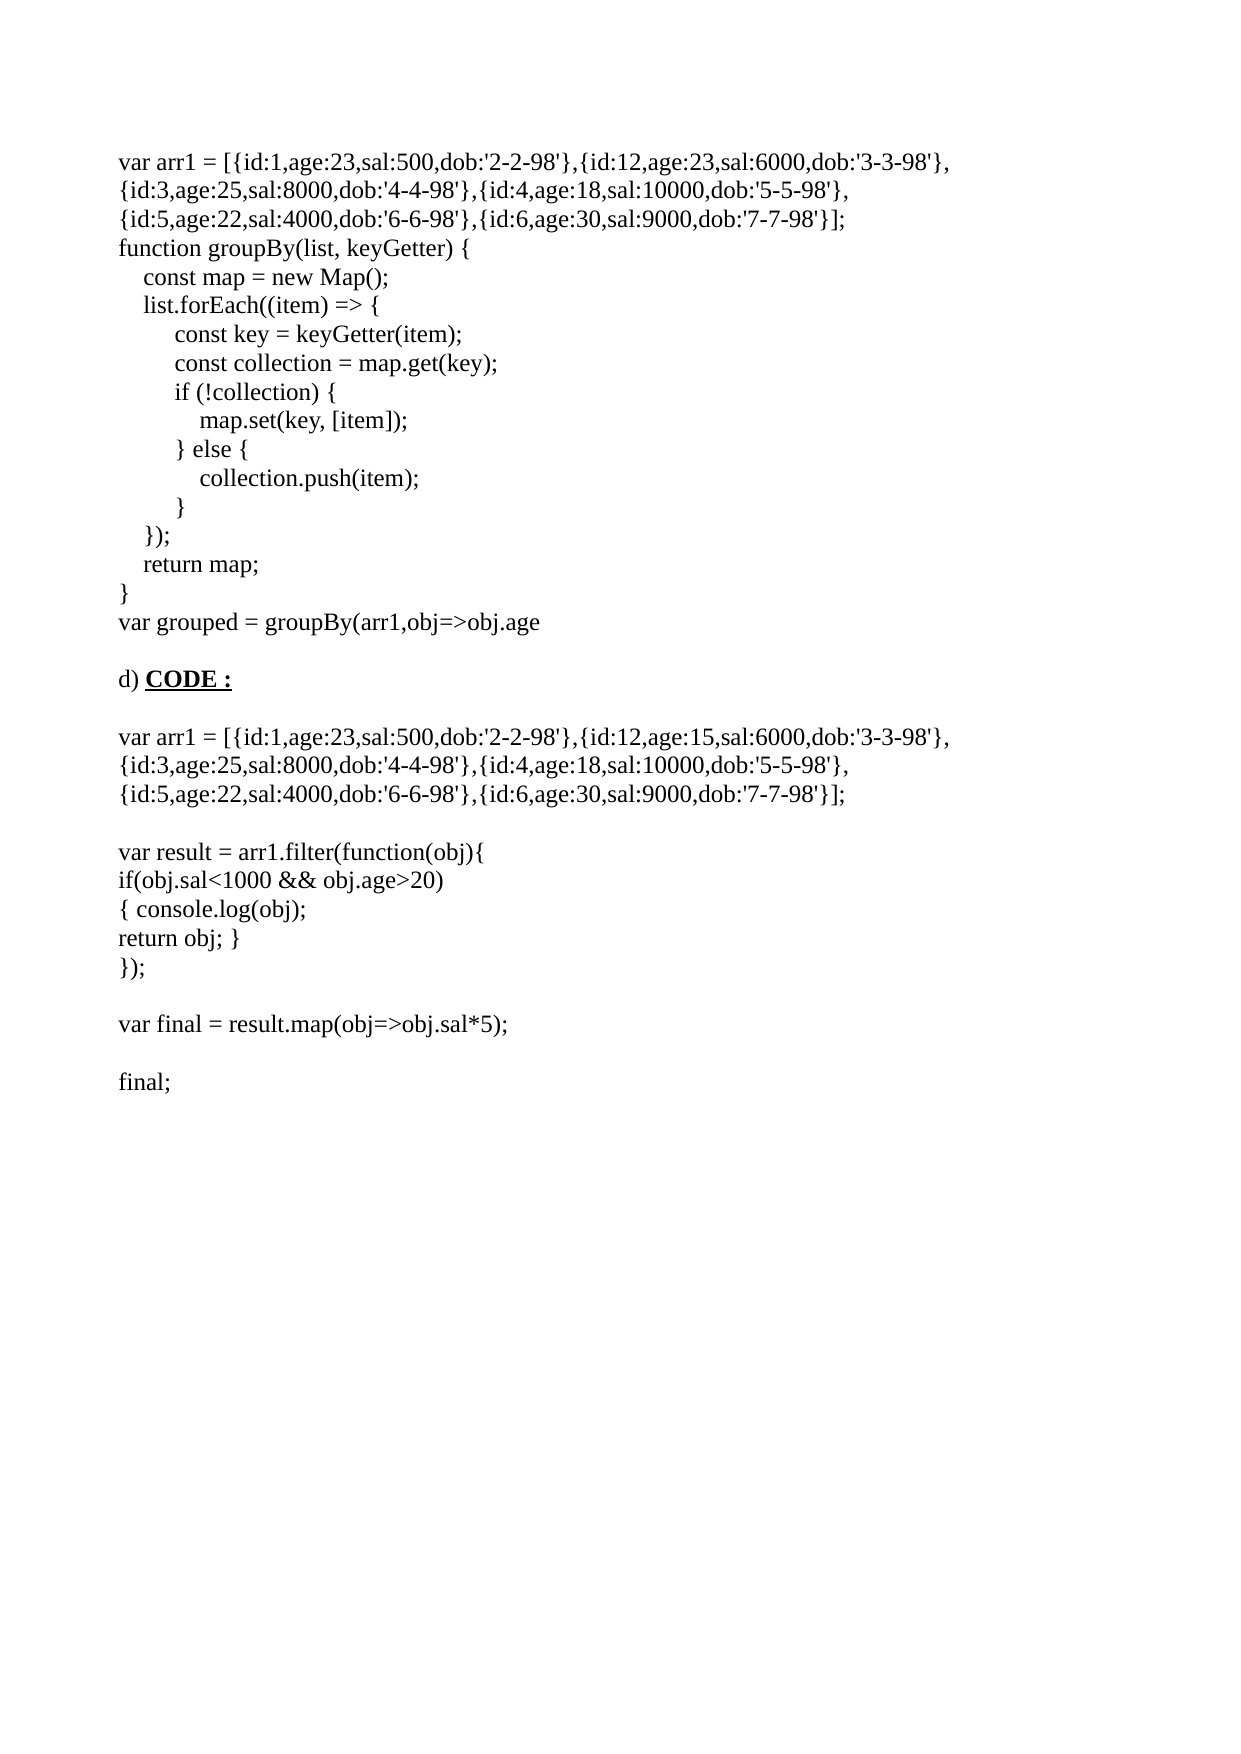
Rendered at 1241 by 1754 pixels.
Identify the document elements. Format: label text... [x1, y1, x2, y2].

text function groupBy(list, keyGetter) { [118, 233, 1122, 262]
text var grouped = groupBy(arr1,obj=>obj.age [118, 607, 1122, 636]
text { console.log(obj); [118, 894, 1122, 923]
text final; [118, 1067, 1122, 1096]
text } [118, 492, 1122, 521]
text var result = arr1.filter(function(obj){ [118, 837, 1122, 866]
text }); [118, 521, 1122, 549]
text const collection = map.get(key); [118, 348, 1122, 377]
text const key = keyGetter(item); [118, 319, 1122, 348]
text d) CODE : [118, 664, 1122, 693]
text } else { [118, 434, 1122, 463]
text var arr1 = [{id:1,age:23,sal:500,dob:'2-2-98'},{id:12,age:15,sal:6000,dob:'3-3-98'},{id:3,age:25,sal:8000,dob:'4-4-98'},{id:4,age:18,sal:10000,dob:'5-5-98'},{id:5,age:22,sal:4000,dob:'6-6-98'},{id:6,age:30,sal:9000,dob:'7-7-98'}]; [118, 722, 1122, 808]
text return obj; } [118, 923, 1122, 952]
text collection.push(item); [118, 463, 1122, 492]
text var arr1 = [{id:1,age:23,sal:500,dob:'2-2-98'},{id:12,age:23,sal:6000,dob:'3-3-98'},{id:3,age:25,sal:8000,dob:'4-4-98'},{id:4,age:18,sal:10000,dob:'5-5-98'},{id:5,age:22,sal:4000,dob:'6-6-98'},{id:6,age:30,sal:9000,dob:'7-7-98'}]; [118, 147, 1122, 233]
text } [118, 578, 1122, 607]
text var final = result.map(obj=>obj.sal*5); [118, 1009, 1122, 1038]
text if(obj.sal<1000 && obj.age>20) [118, 866, 1122, 894]
text list.forEach((item) => { [118, 291, 1122, 319]
text }); [118, 952, 1122, 981]
text const map = new Map(); [118, 262, 1122, 291]
text map.set(key, [item]); [118, 406, 1122, 434]
text return map; [118, 549, 1122, 578]
text if (!collection) { [118, 377, 1122, 406]
